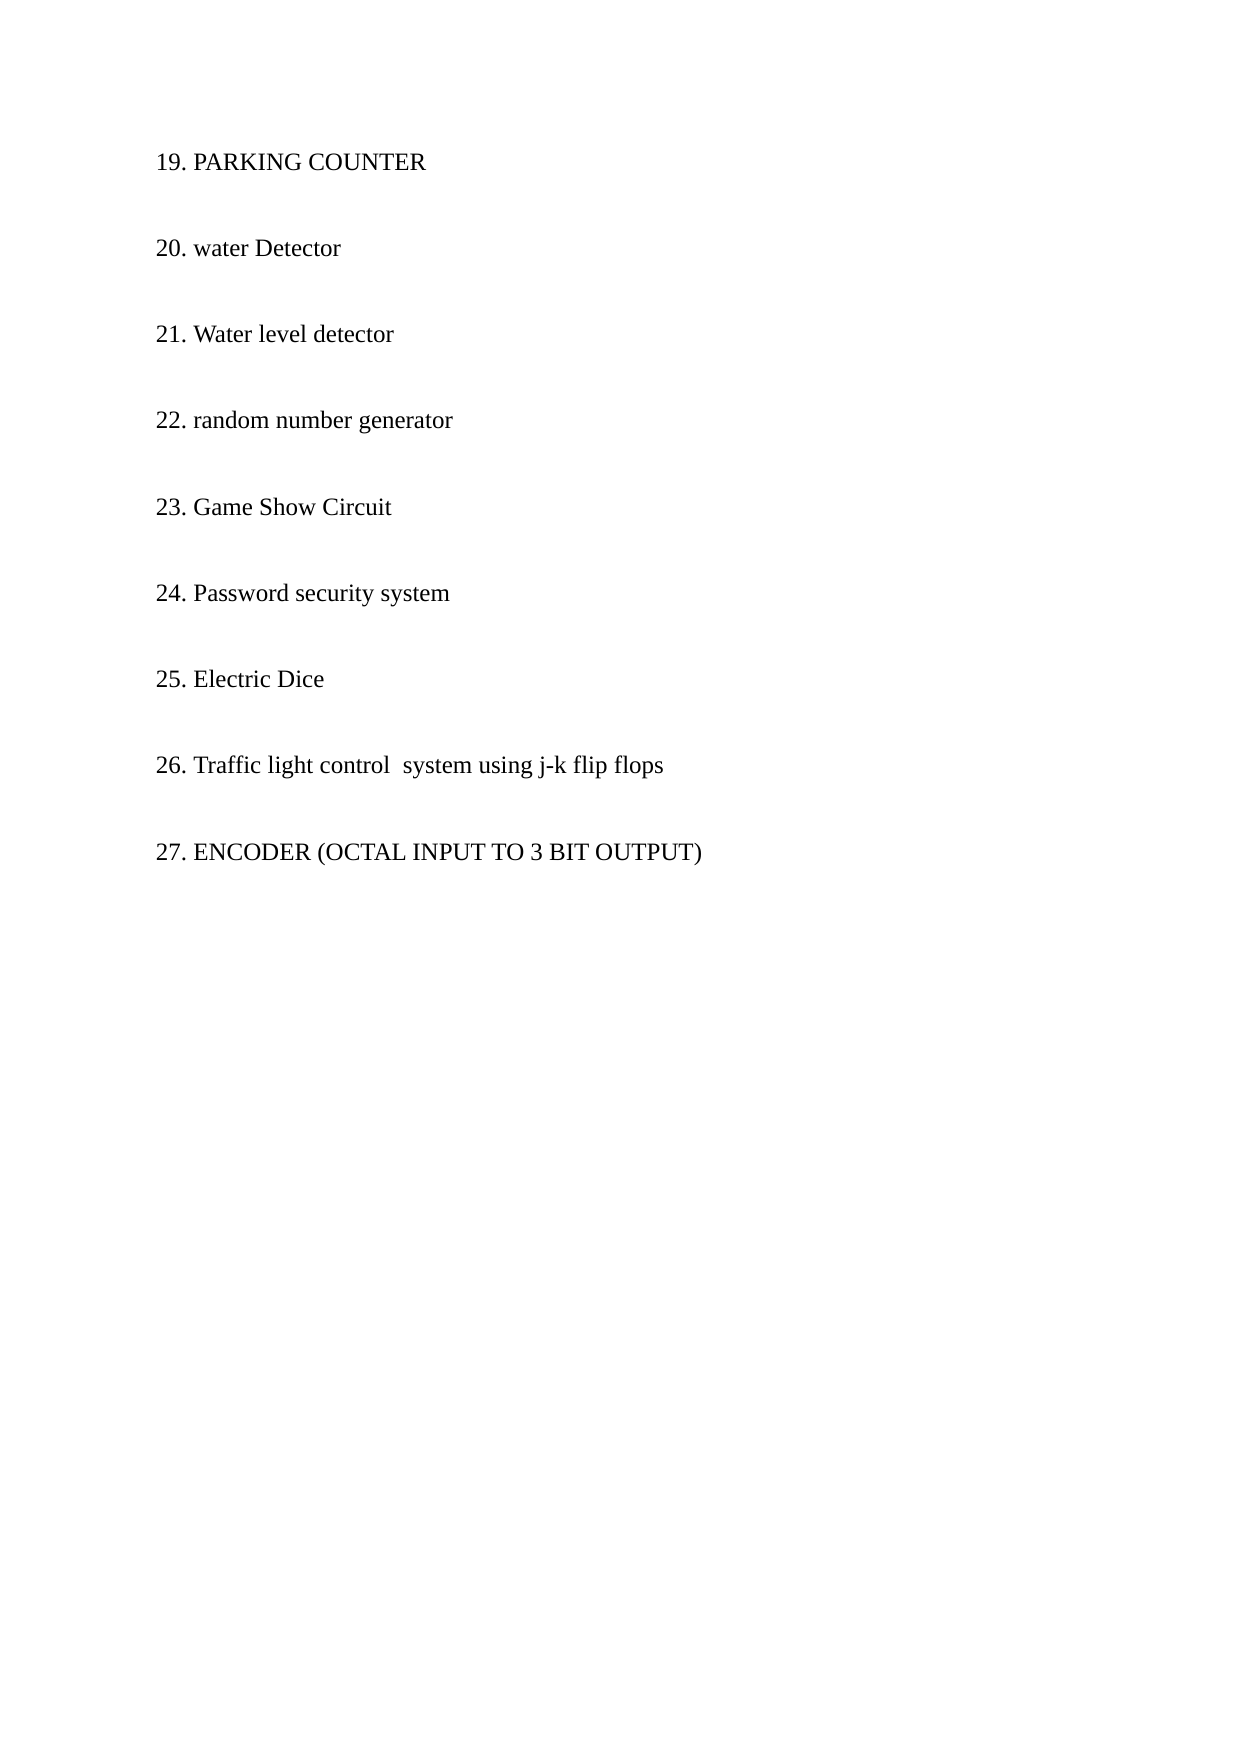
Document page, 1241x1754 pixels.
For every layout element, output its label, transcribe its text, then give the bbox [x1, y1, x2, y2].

list Traffic light control system using j-k flip flops [156, 751, 1122, 779]
list ENCODER (OCTAL INPUT TO 3 BIT OUTPUT) [156, 837, 1122, 866]
list Password security system [156, 578, 1122, 607]
list random number generator [156, 406, 1122, 434]
list PARKING COUNTER [156, 147, 1122, 176]
list Water level detector [156, 319, 1122, 348]
list water Detector [156, 233, 1122, 262]
list Electric Dice [156, 664, 1122, 693]
list Game Show Circuit [156, 492, 1122, 521]
